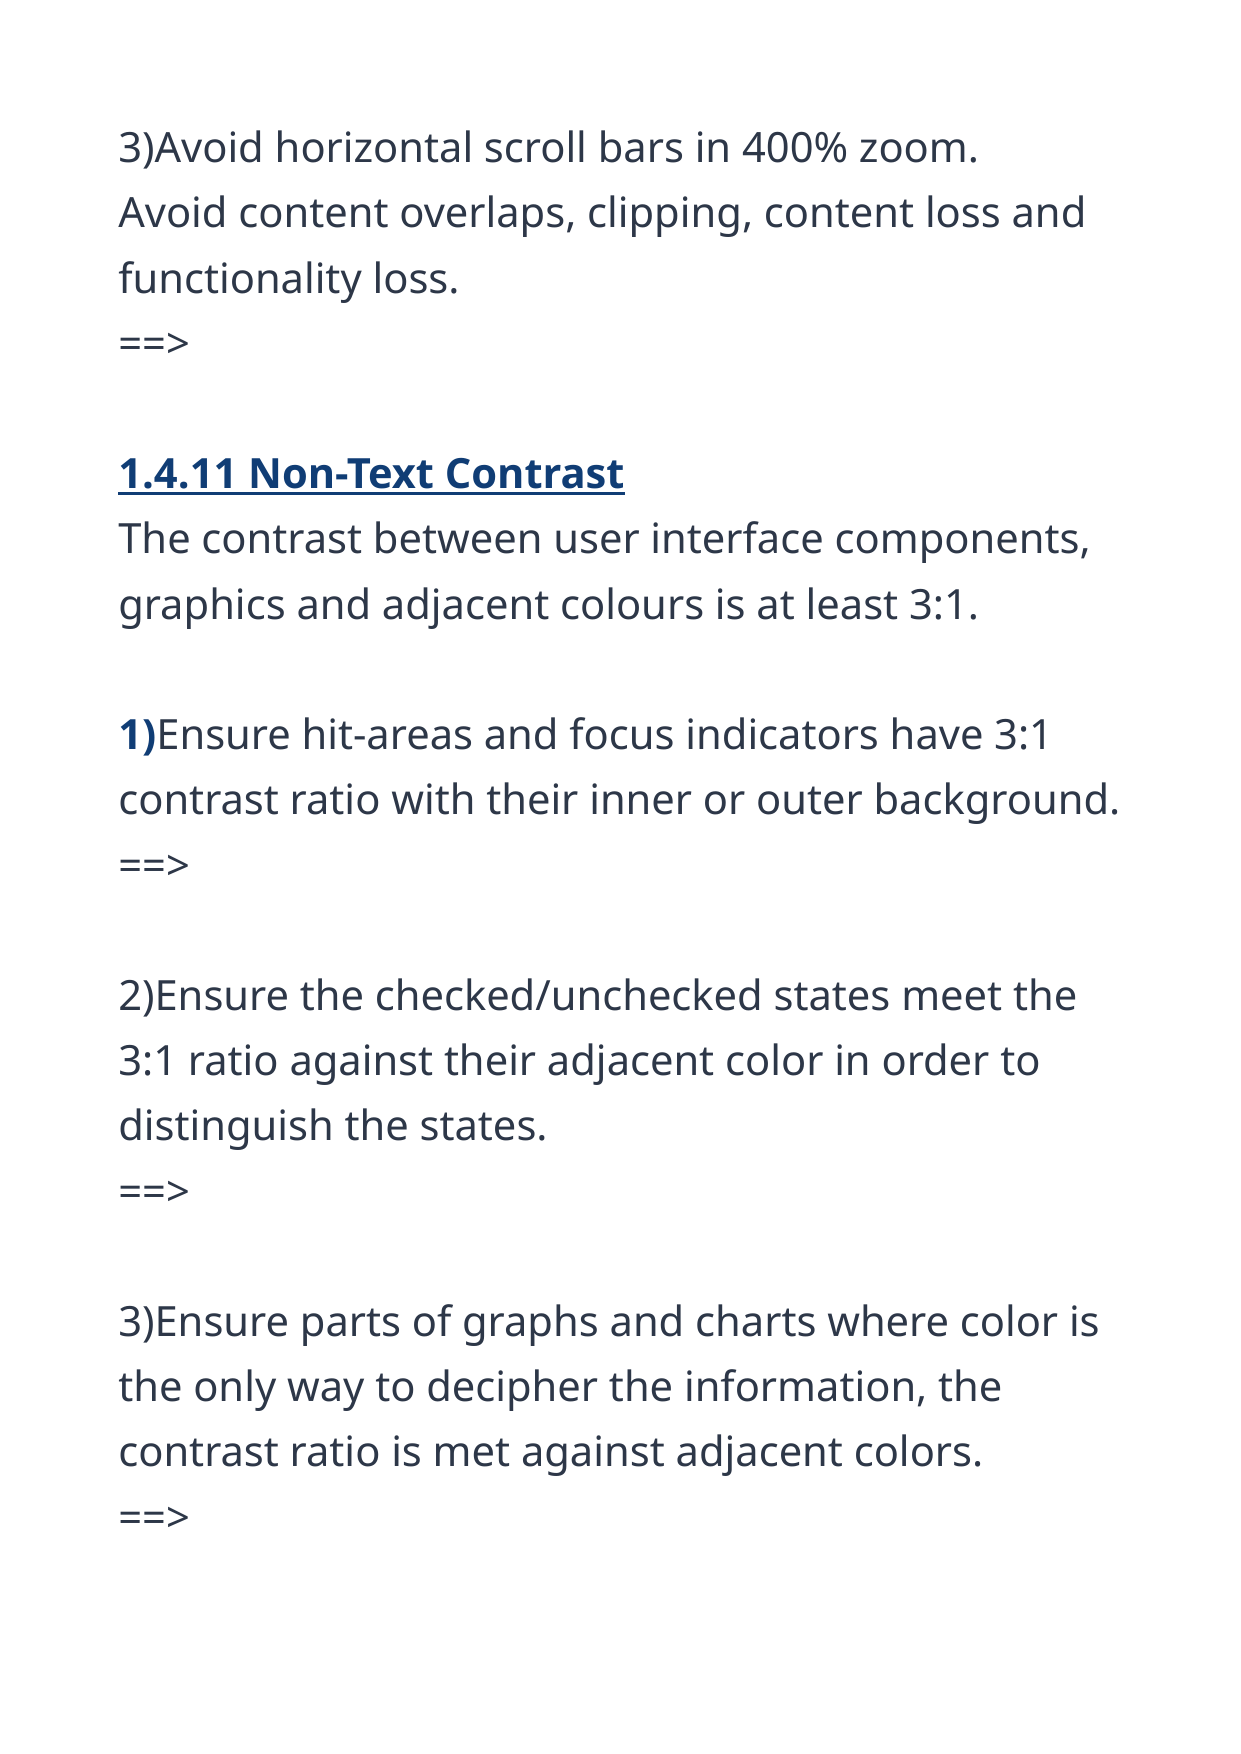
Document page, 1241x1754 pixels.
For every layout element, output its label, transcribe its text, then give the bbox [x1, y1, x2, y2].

list 2)Ensure the checked/unchecked states meet the 3:1 ratio against their adjacent color in order to distinguish the states. [118, 966, 1122, 1153]
list 3)Avoid horizontal scroll bars in 400% zoom. Avoid content overlaps, clipping, content loss and functionality loss. [118, 118, 1122, 305]
list ==> [118, 314, 1122, 371]
text 1)Ensure hit-areas and focus indicators have 3:1 contrast ratio with their inner or outer background. [118, 705, 1122, 827]
text ==> [118, 835, 1122, 892]
list 3)Ensure parts of graphs and charts where color is the only way to decipher the information, the contrast ratio is met against adjacent colors. [118, 1292, 1122, 1479]
text 1.4.11 Non-Text Contrast [118, 444, 1122, 501]
list ==> [118, 1487, 1122, 1544]
list ==> [118, 1161, 1122, 1218]
text The contrast between user interface components, graphics and adjacent colours is at least 3:1. [118, 509, 1122, 631]
